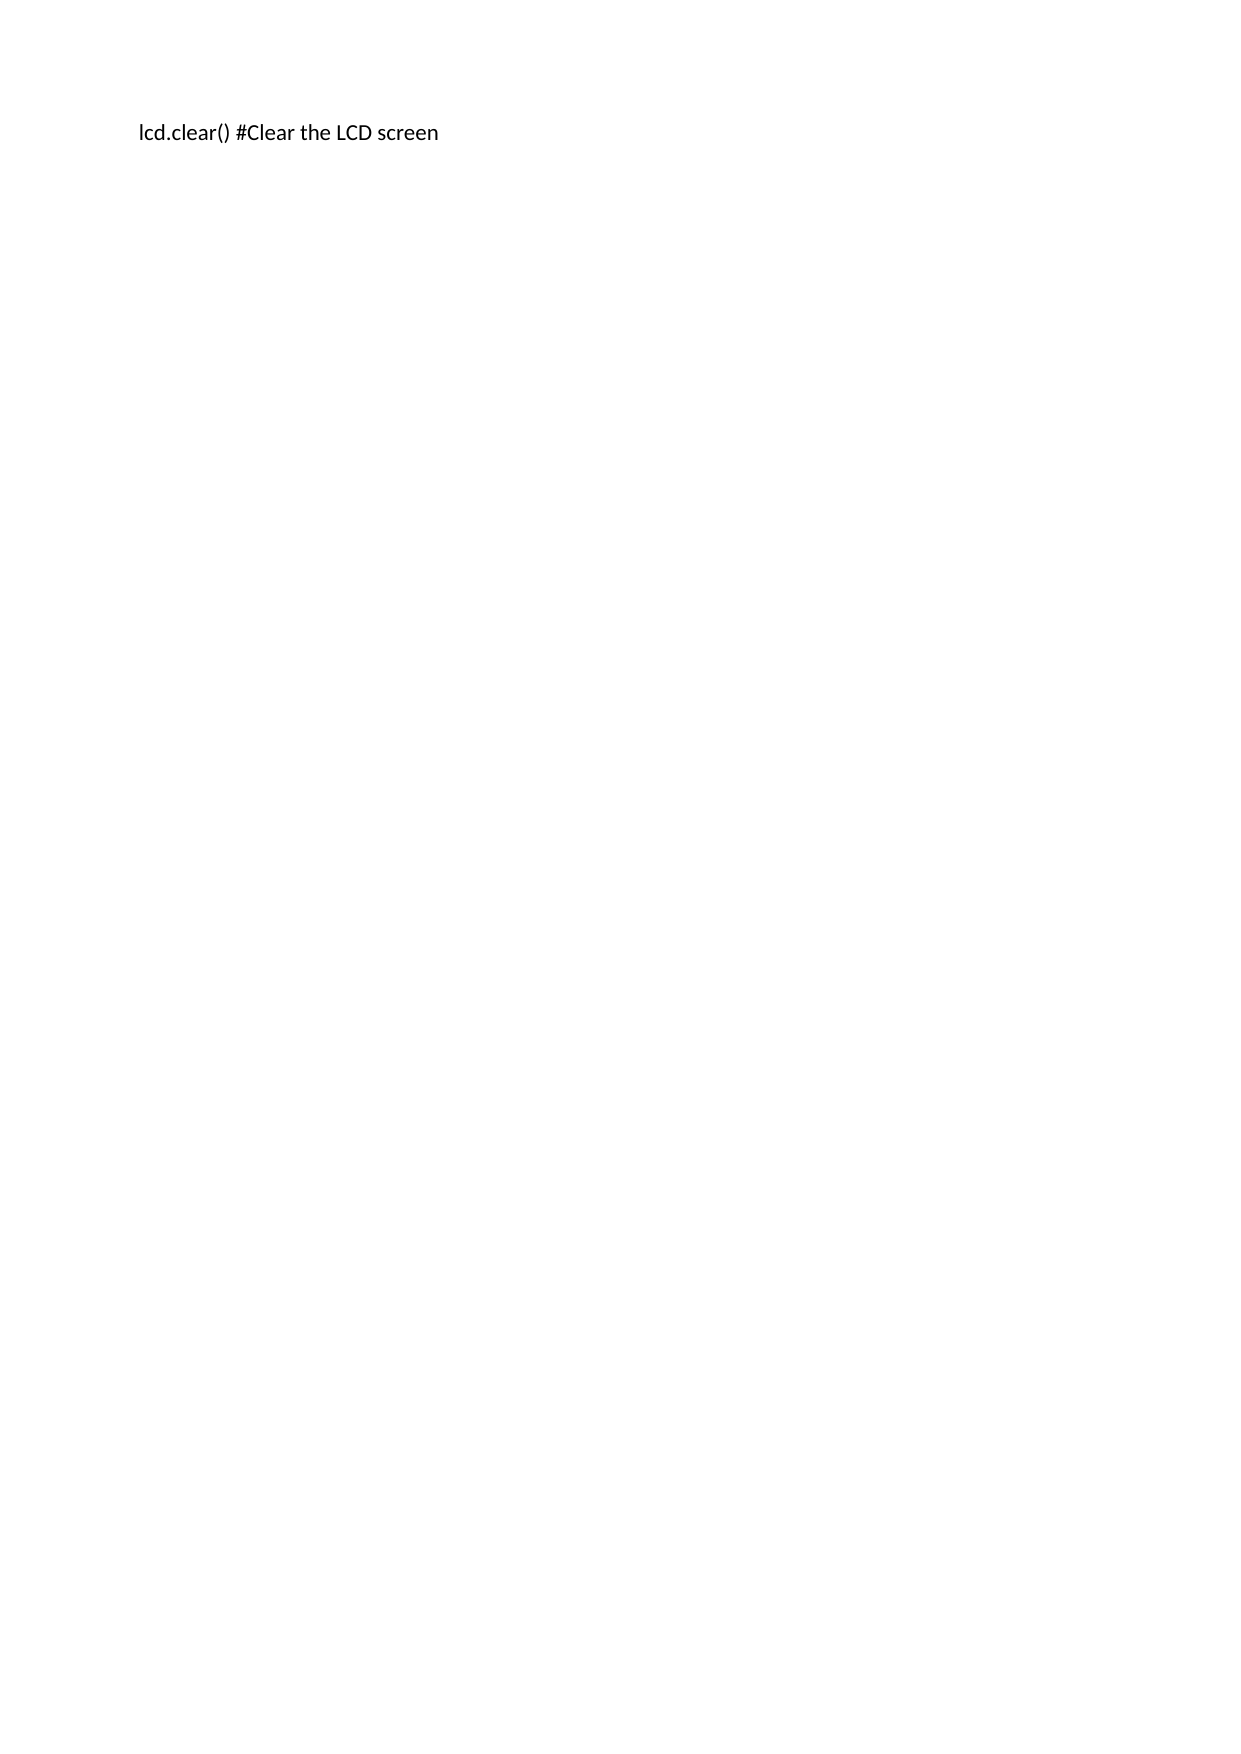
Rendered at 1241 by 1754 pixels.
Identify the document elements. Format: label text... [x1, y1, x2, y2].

text lcd.clear() #Clear the LCD screen [118, 118, 1122, 146]
